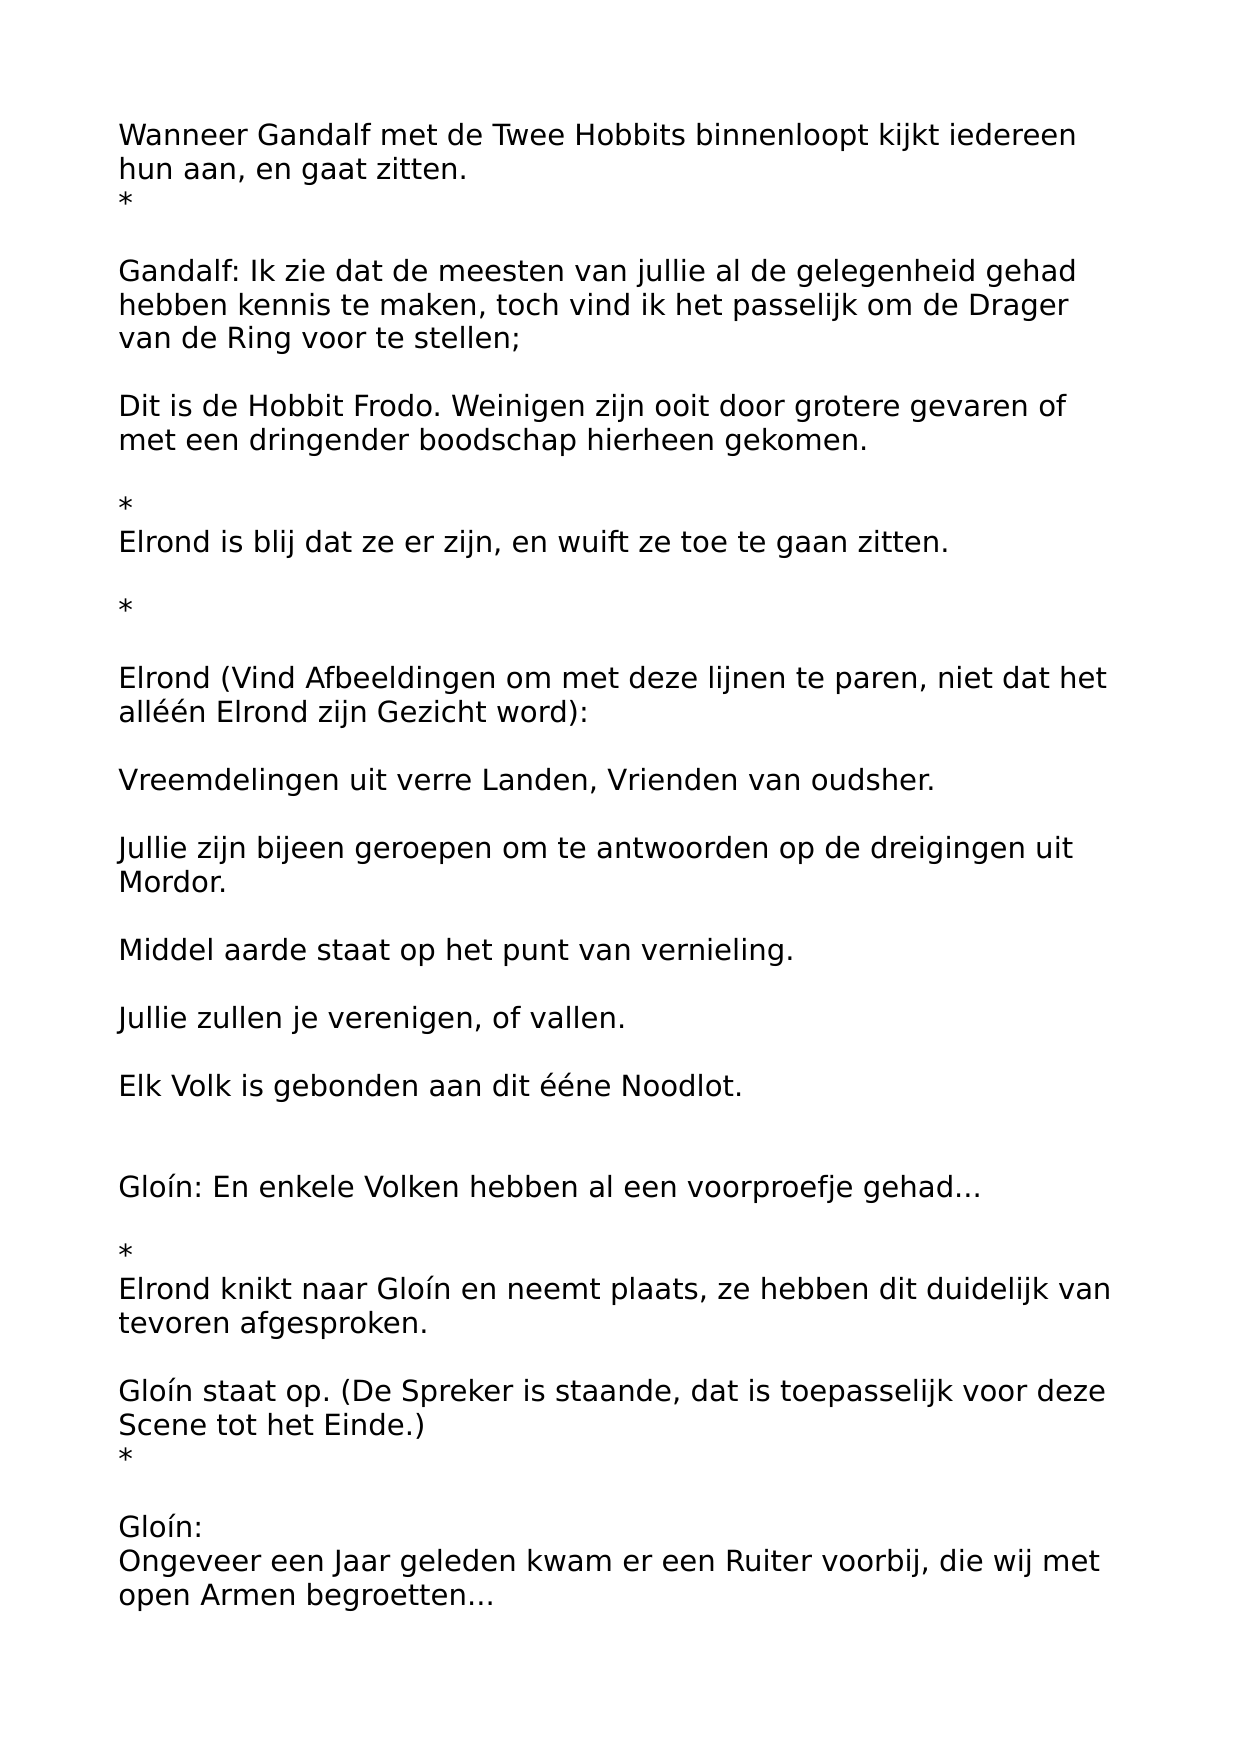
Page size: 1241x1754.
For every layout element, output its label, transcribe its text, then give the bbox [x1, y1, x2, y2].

text Elrond (Vind Afbeeldingen om met deze lijnen te paren, niet dat het alléén Elrond zijn Gezicht word): [118, 661, 1122, 729]
text Jullie zijn bijeen geroepen om te antwoorden op de dreigingen uit Mordor. [118, 831, 1122, 899]
text Elrond knikt naar Gloín en neemt plaats, ze hebben dit duidelijk van tevoren afgesproken. [118, 1273, 1122, 1341]
text Elk Volk is gebonden aan dit ééne Noodlot. [118, 1069, 1122, 1103]
text Gloín staat op. (De Spreker is staande, dat is toepasselijk voor deze Scene tot het Einde.) [118, 1374, 1122, 1442]
text Elrond is blij dat ze er zijn, en wuift ze toe te gaan zitten. [118, 526, 1122, 559]
text Ongeveer een Jaar geleden kwam er een Ruiter voorbij, die wij met open Armen begroetten... [118, 1544, 1122, 1612]
text Gandalf: Ik zie dat de meesten van jullie al de gelegenheid gehad hebben kennis te maken, toch vind ik het passelijk om de Drager van de Ring voor te stellen; [118, 254, 1122, 356]
text * [118, 1442, 1122, 1476]
text Wanneer Gandalf met de Twee Hobbits binnenloopt kijkt iedereen hun aan, en gaat zitten. [118, 118, 1122, 186]
text * [118, 1239, 1122, 1273]
text * [118, 492, 1122, 526]
text Middel aarde staat op het punt van vernieling. [118, 933, 1122, 967]
text * [118, 186, 1122, 220]
text Jullie zullen je verenigen, of vallen. [118, 1001, 1122, 1035]
text Dit is de Hobbit Frodo. Weinigen zijn ooit door grotere gevaren of met een dringender boodschap hierheen gekomen. [118, 390, 1122, 458]
text * [118, 593, 1122, 627]
text Gloín: En enkele Volken hebben al een voorproefje gehad... [118, 1171, 1122, 1205]
text Gloín: [118, 1510, 1122, 1544]
text Vreemdelingen uit verre Landen, Vrienden van oudsher. [118, 763, 1122, 797]
